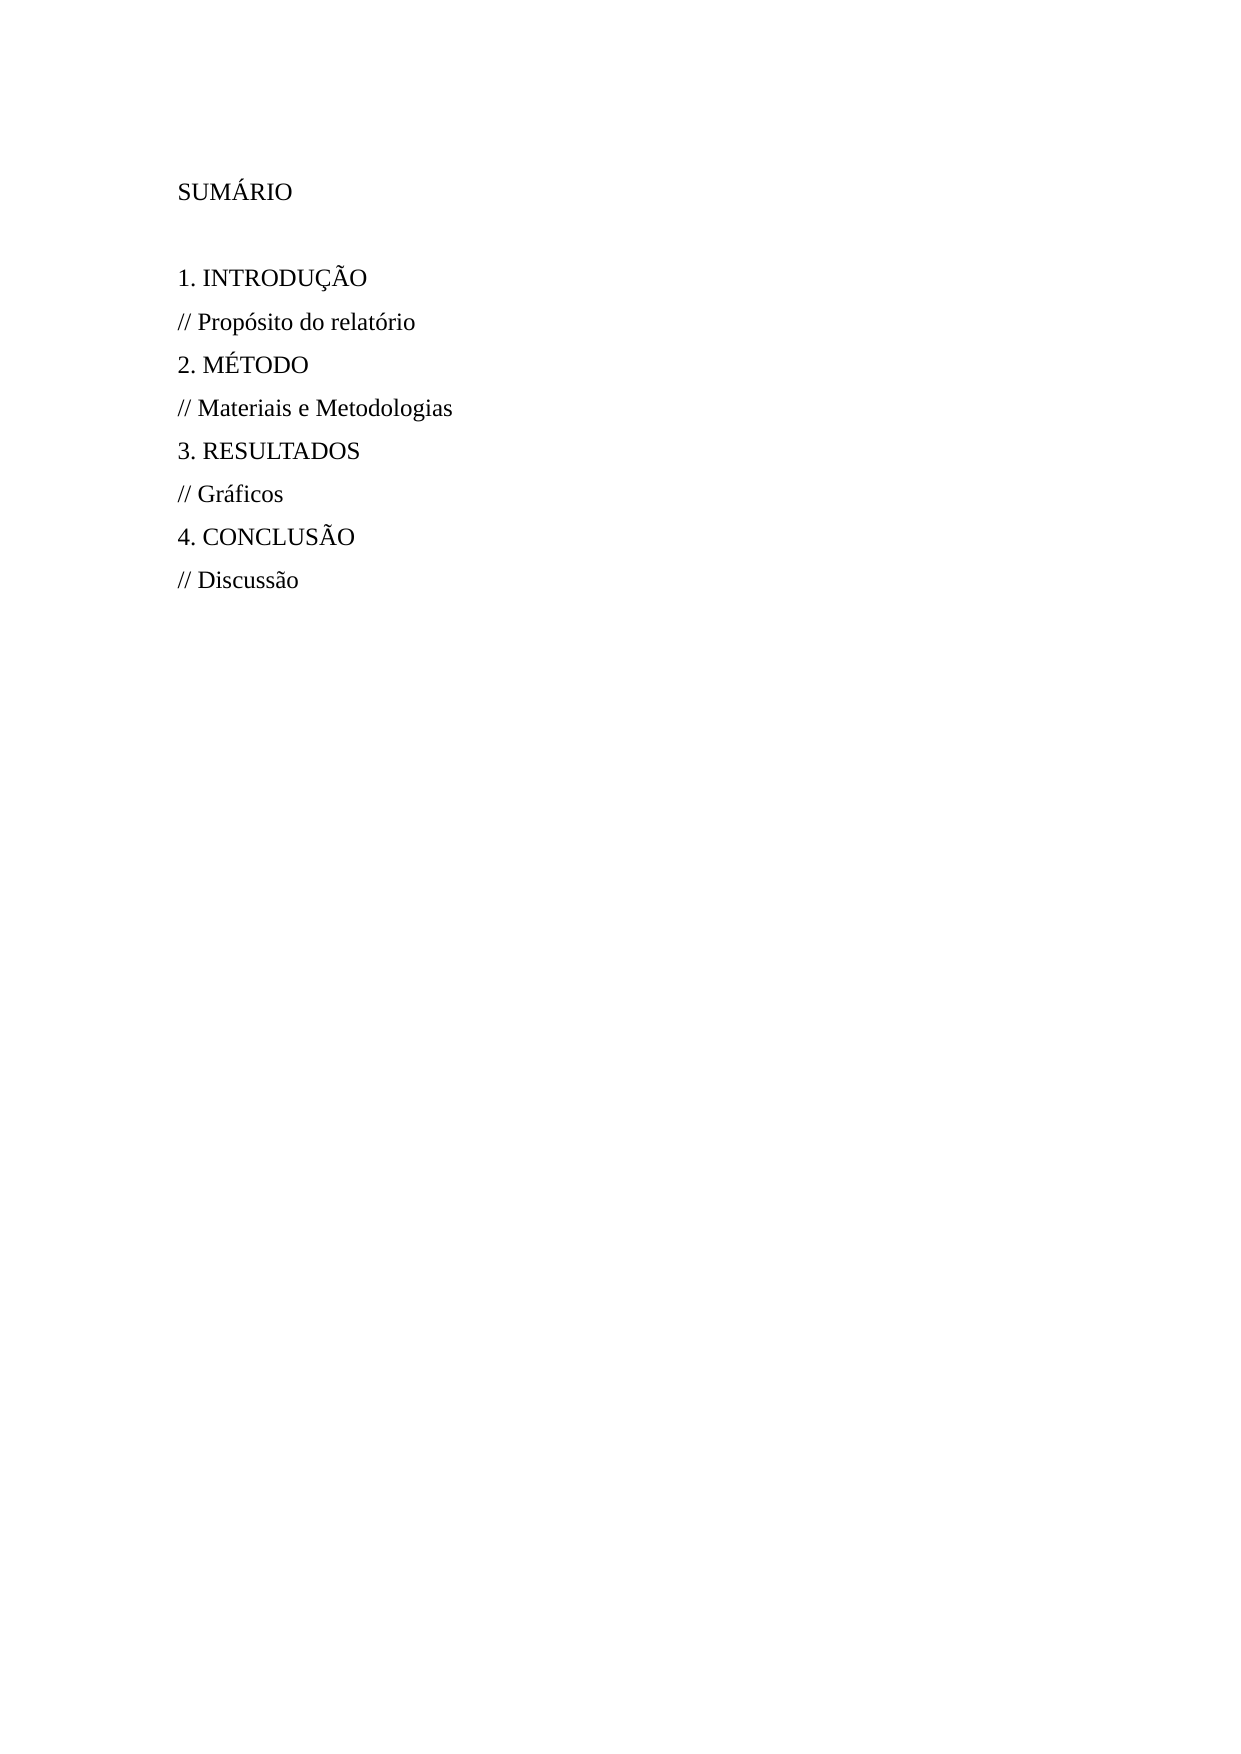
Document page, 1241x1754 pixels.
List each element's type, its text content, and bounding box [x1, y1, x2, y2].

list 2. MÉTODO [177, 350, 1122, 378]
list // Gráficos [177, 479, 1122, 508]
list 1. INTRODUÇÃO [177, 263, 1122, 292]
list // Materiais e Metodologias [177, 393, 1122, 422]
list 3. RESULTADOS [177, 436, 1122, 465]
list 4. CONCLUSÃO [177, 522, 1122, 551]
text SUMÁRIO [177, 177, 1122, 206]
text // Discussão [177, 565, 1122, 594]
list // Propósito do relatório [177, 307, 1122, 335]
